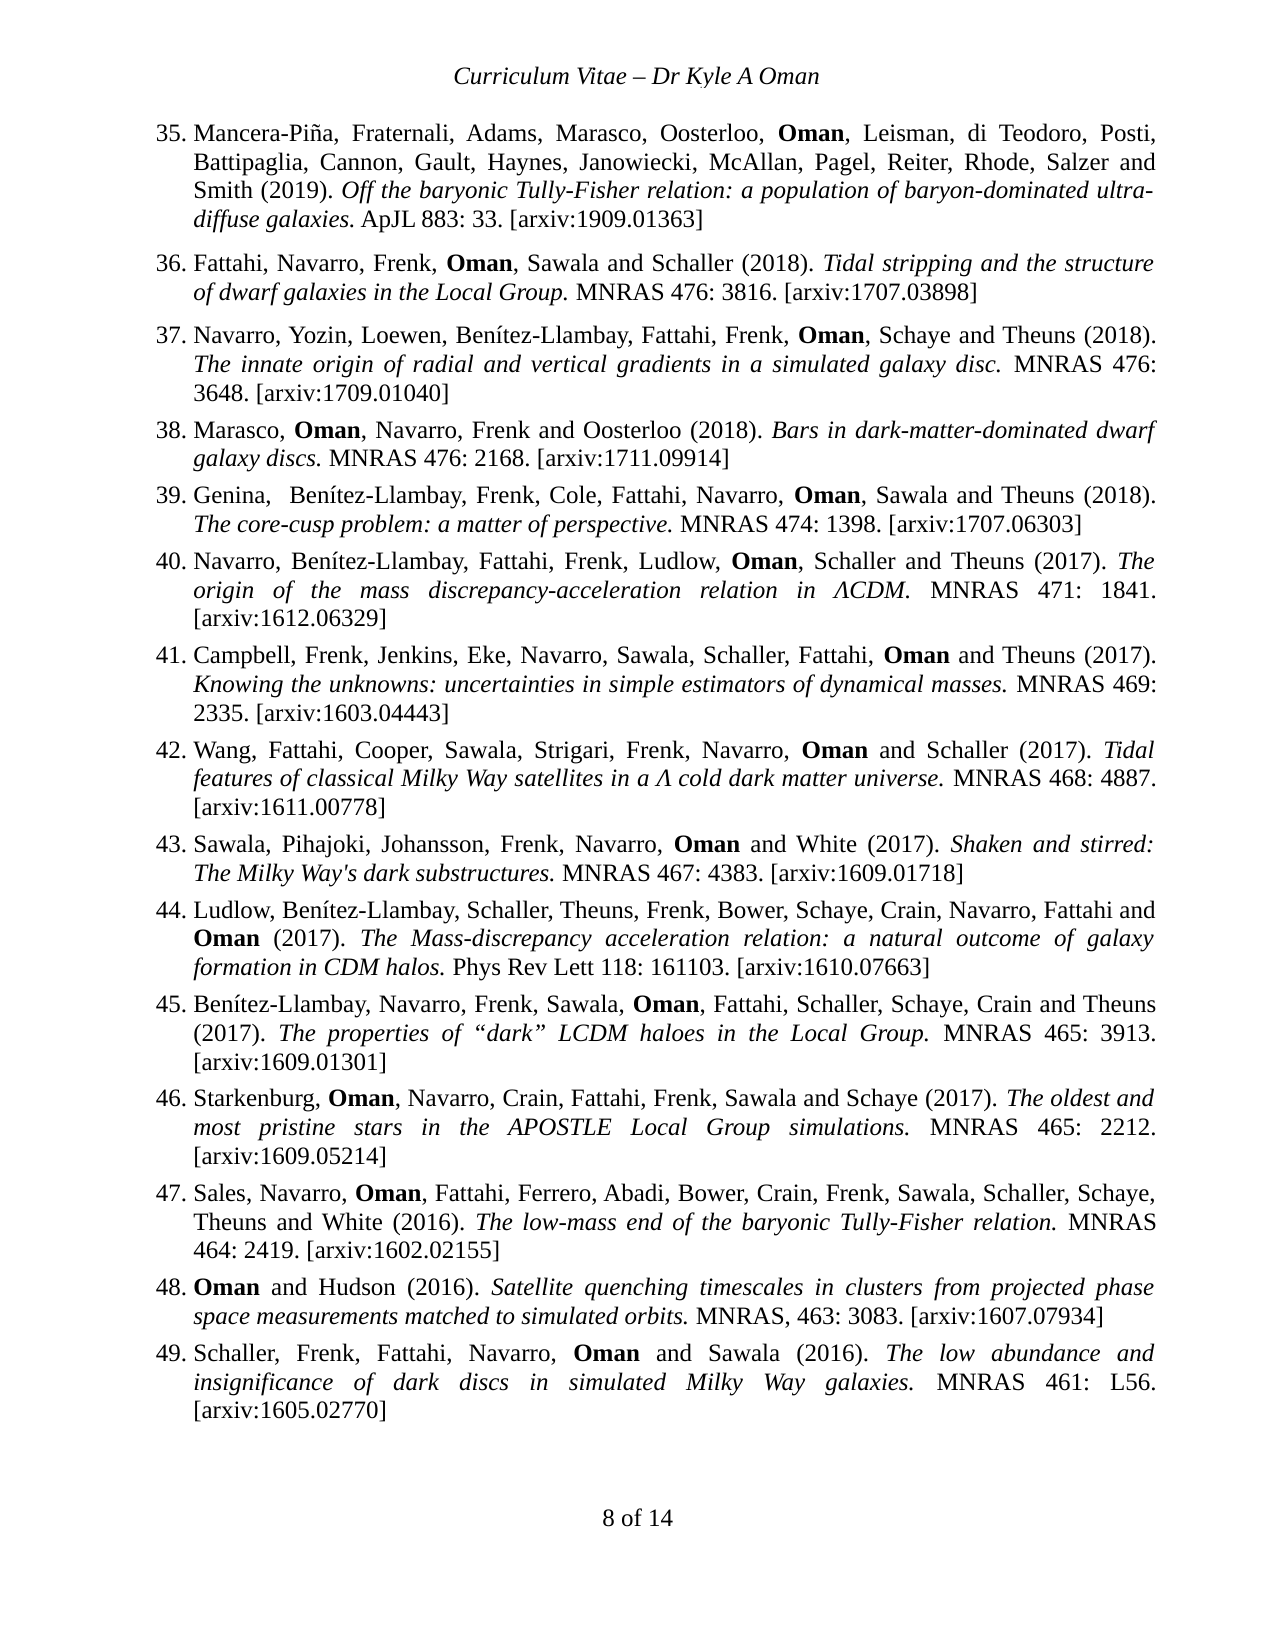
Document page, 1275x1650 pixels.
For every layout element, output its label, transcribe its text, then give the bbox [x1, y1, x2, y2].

list Starkenburg, Oman, Navarro, Crain, Fattahi, Frenk, Sawala and Schaye (2017). The oldest and most pristine stars in the APOSTLE Local Group simulations. MNRAS 465: 2212. [arxiv:1609.05214] [156, 1083, 1157, 1170]
list Oman and Hudson (2016). Satellite quenching timescales in clusters from projected phase space measurements matched to simulated orbits. MNRAS, 463: 3083. [arxiv:1607.07934] [156, 1272, 1157, 1330]
list Schaller, Frenk, Fattahi, Navarro, Oman and Sawala (2016). The low abundance and insignificance of dark discs in simulated Milky Way galaxies. MNRAS 461: L56. [arxiv:1605.02770] [156, 1338, 1157, 1424]
list Fattahi, Navarro, Frenk, Oman, Sawala and Schaller (2018). Tidal stripping and the structure of dwarf galaxies in the Local Group. MNRAS 476: 3816. [arxiv:1707.03898] [156, 248, 1157, 305]
list Benítez-Llambay, Navarro, Frenk, Sawala, Oman, Fattahi, Schaller, Schaye, Crain and Theuns (2017). The properties of “dark” LCDM haloes in the Local Group. MNRAS 465: 3913. [arxiv:1609.01301] [156, 989, 1157, 1075]
list Wang, Fattahi, Cooper, Sawala, Strigari, Frenk, Navarro, Oman and Schaller (2017). Tidal features of classical Milky Way satellites in a Λ cold dark matter universe. MNRAS 468: 4887. [arxiv:1611.00778] [156, 735, 1157, 821]
list Mancera-Piña, Fraternali, Adams, Marasco, Oosterloo, Oman, Leisman, di Teodoro, Posti, Battipaglia, Cannon, Gault, Haynes, Janowiecki, McAllan, Pagel, Reiter, Rhode, Salzer and Smith (2019). Off the baryonic Tully-Fisher relation: a population of baryon-dominated ultra-diffuse galaxies. ApJL 883: 33. [arxiv:1909.01363] [156, 118, 1157, 233]
list Sawala, Pihajoki, Johansson, Frenk, Navarro, Oman and White (2017). Shaken and stirred: The Milky Way's dark substructures. MNRAS 467: 4383. [arxiv:1609.01718] [156, 829, 1157, 887]
list Ludlow, Benítez-Llambay, Schaller, Theuns, Frenk, Bower, Schaye, Crain, Navarro, Fattahi and Oman (2017). The Mass-discrepancy acceleration relation: a natural outcome of galaxy formation in CDM halos. Phys Rev Lett 118: 161103. [arxiv:1610.07663] [156, 895, 1157, 981]
list Navarro, Yozin, Loewen, Benítez-Llambay, Fattahi, Frenk, Oman, Schaye and Theuns (2018). The innate origin of radial and vertical gradients in a simulated galaxy disc. MNRAS 476: 3648. [arxiv:1709.01040] [156, 320, 1157, 407]
list Genina, Benítez-Llambay, Frenk, Cole, Fattahi, Navarro, Oman, Sawala and Theuns (2018). The core-cusp problem: a matter of perspective. MNRAS 474: 1398. [arxiv:1707.06303] [156, 480, 1157, 538]
list Marasco, Oman, Navarro, Frenk and Oosterloo (2018). Bars in dark-matter-dominated dwarf galaxy discs. MNRAS 476: 2168. [arxiv:1711.09914] [156, 415, 1157, 472]
list Campbell, Frenk, Jenkins, Eke, Navarro, Sawala, Schaller, Fattahi, Oman and Theuns (2017). Knowing the unknowns: uncertainties in simple estimators of dynamical masses. MNRAS 469: 2335. [arxiv:1603.04443] [156, 640, 1157, 727]
list Navarro, Benítez-Llambay, Fattahi, Frenk, Ludlow, Oman, Schaller and Theuns (2017). The origin of the mass discrepancy-acceleration relation in ΛCDM. MNRAS 471: 1841. [arxiv:1612.06329] [156, 546, 1157, 632]
list Sales, Navarro, Oman, Fattahi, Ferrero, Abadi, Bower, Crain, Frenk, Sawala, Schaller, Schaye, Theuns and White (2016). The low-mass end of the baryonic Tully-Fisher relation. MNRAS 464: 2419. [arxiv:1602.02155] [156, 1178, 1157, 1264]
